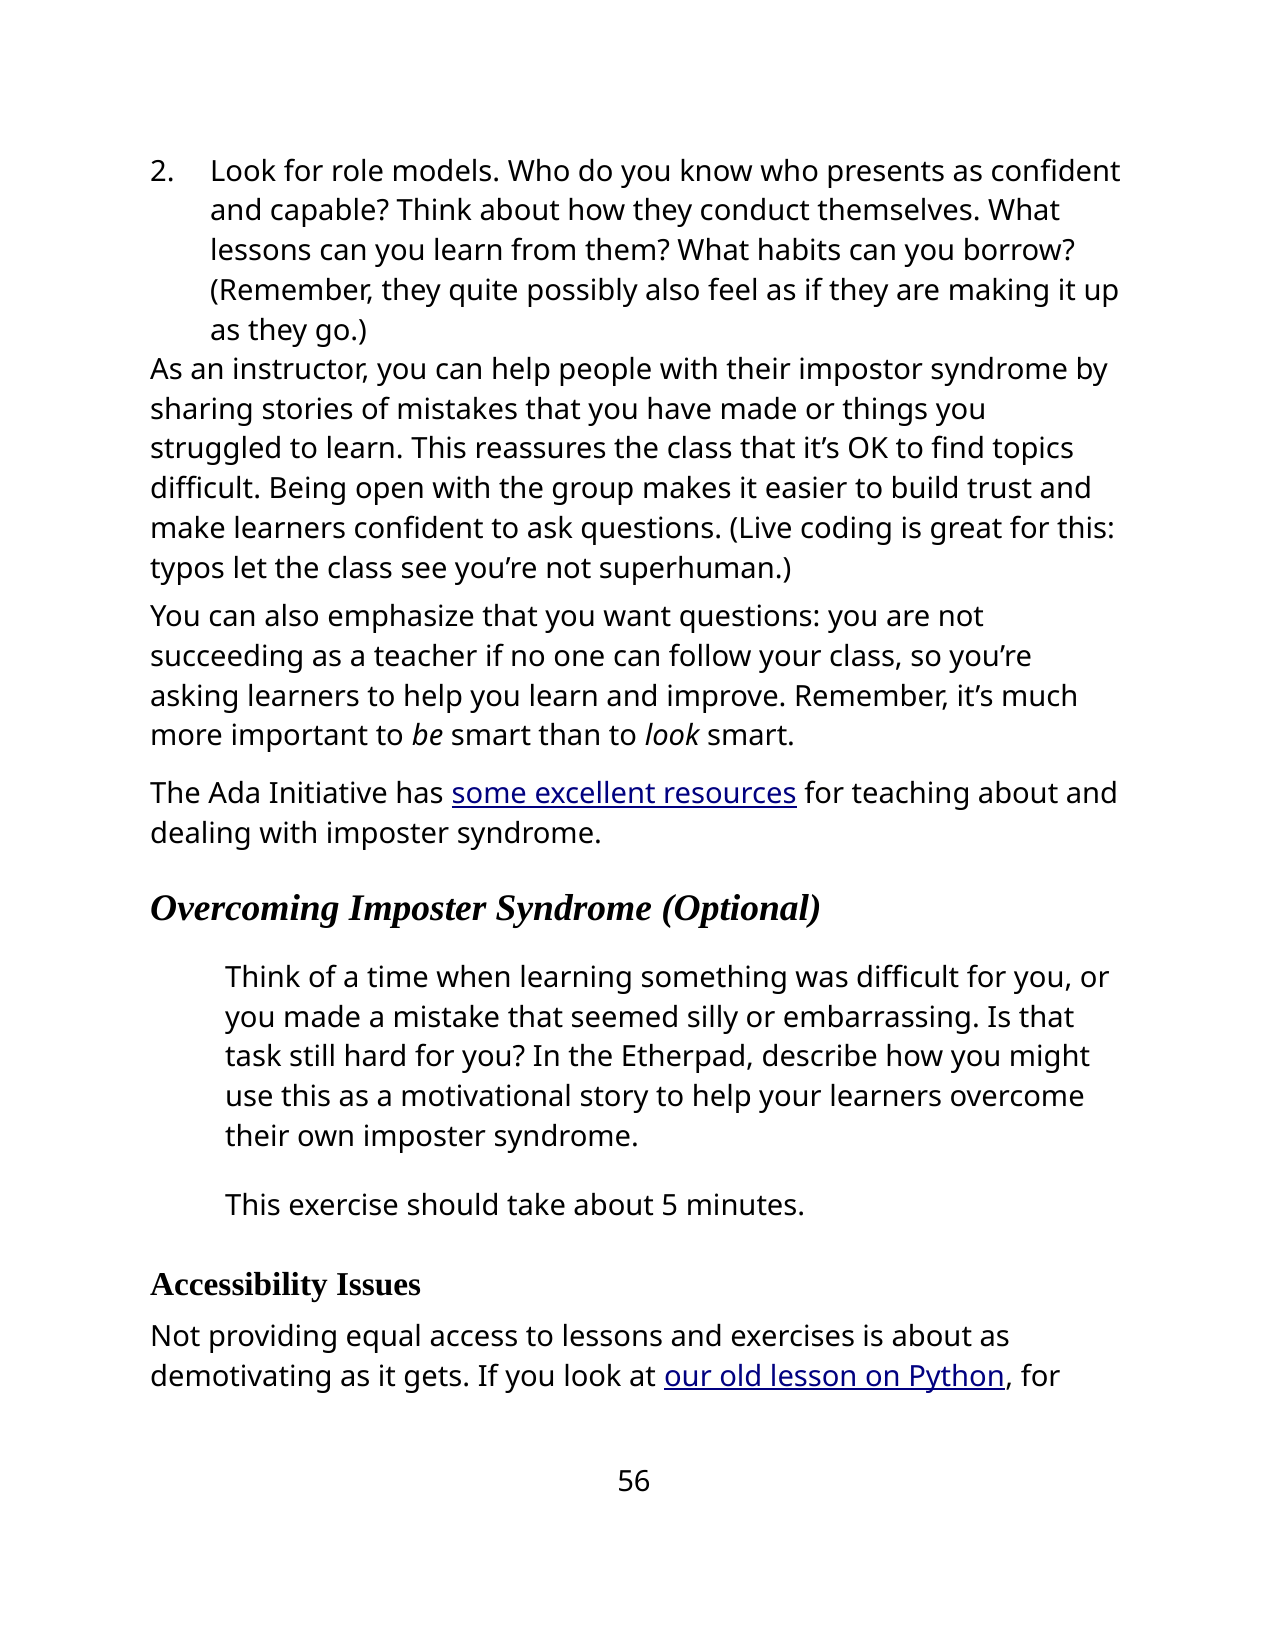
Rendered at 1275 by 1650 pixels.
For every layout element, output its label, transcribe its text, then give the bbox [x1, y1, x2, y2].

subtitle Overcoming Imposter Syndrome (Optional) [150, 886, 1125, 929]
text Think of a time when learning something was difficult for you, or you made a mistake that seemed silly or embarrassing. Is that task still hard for you? In the Etherpad, describe how you might use this as a motivational story to help your learners overcome their own imposter syndrome. [225, 956, 1125, 1154]
subtitle Accessibility Issues [150, 1264, 1125, 1303]
text You can also emphasize that you want questions: you are not succeeding as a teacher if no one can follow your class, so you’re asking learners to help you learn and improve. Remember, it’s much more important to be smart than to look smart. [150, 596, 1125, 754]
list Look for role models. Who do you know who presents as confident and capable? Think about how they conduct themselves. What lessons can you learn from them? What habits can you borrow? (Remember, they quite possibly also feel as if they are making it up as they go.) [150, 150, 1125, 348]
text As an instructor, you can help people with their impostor syndrome by sharing stories of mistakes that you have made or things you struggled to learn. This reassures the class that it’s OK to find topics difficult. Being open with the group makes it easier to build trust and make learners confident to ask questions. (Live coding is great for this: typos let the class see you’re not superhuman.) [150, 348, 1125, 587]
text The Ada Initiative has some excellent resources for teaching about and dealing with imposter syndrome. [150, 772, 1125, 852]
text This exercise should take about 5 minutes. [225, 1184, 1125, 1224]
text Not providing equal access to lessons and exercises is about as demotivating as it gets. If you look at our old lesson on Python, for [150, 1315, 1125, 1394]
